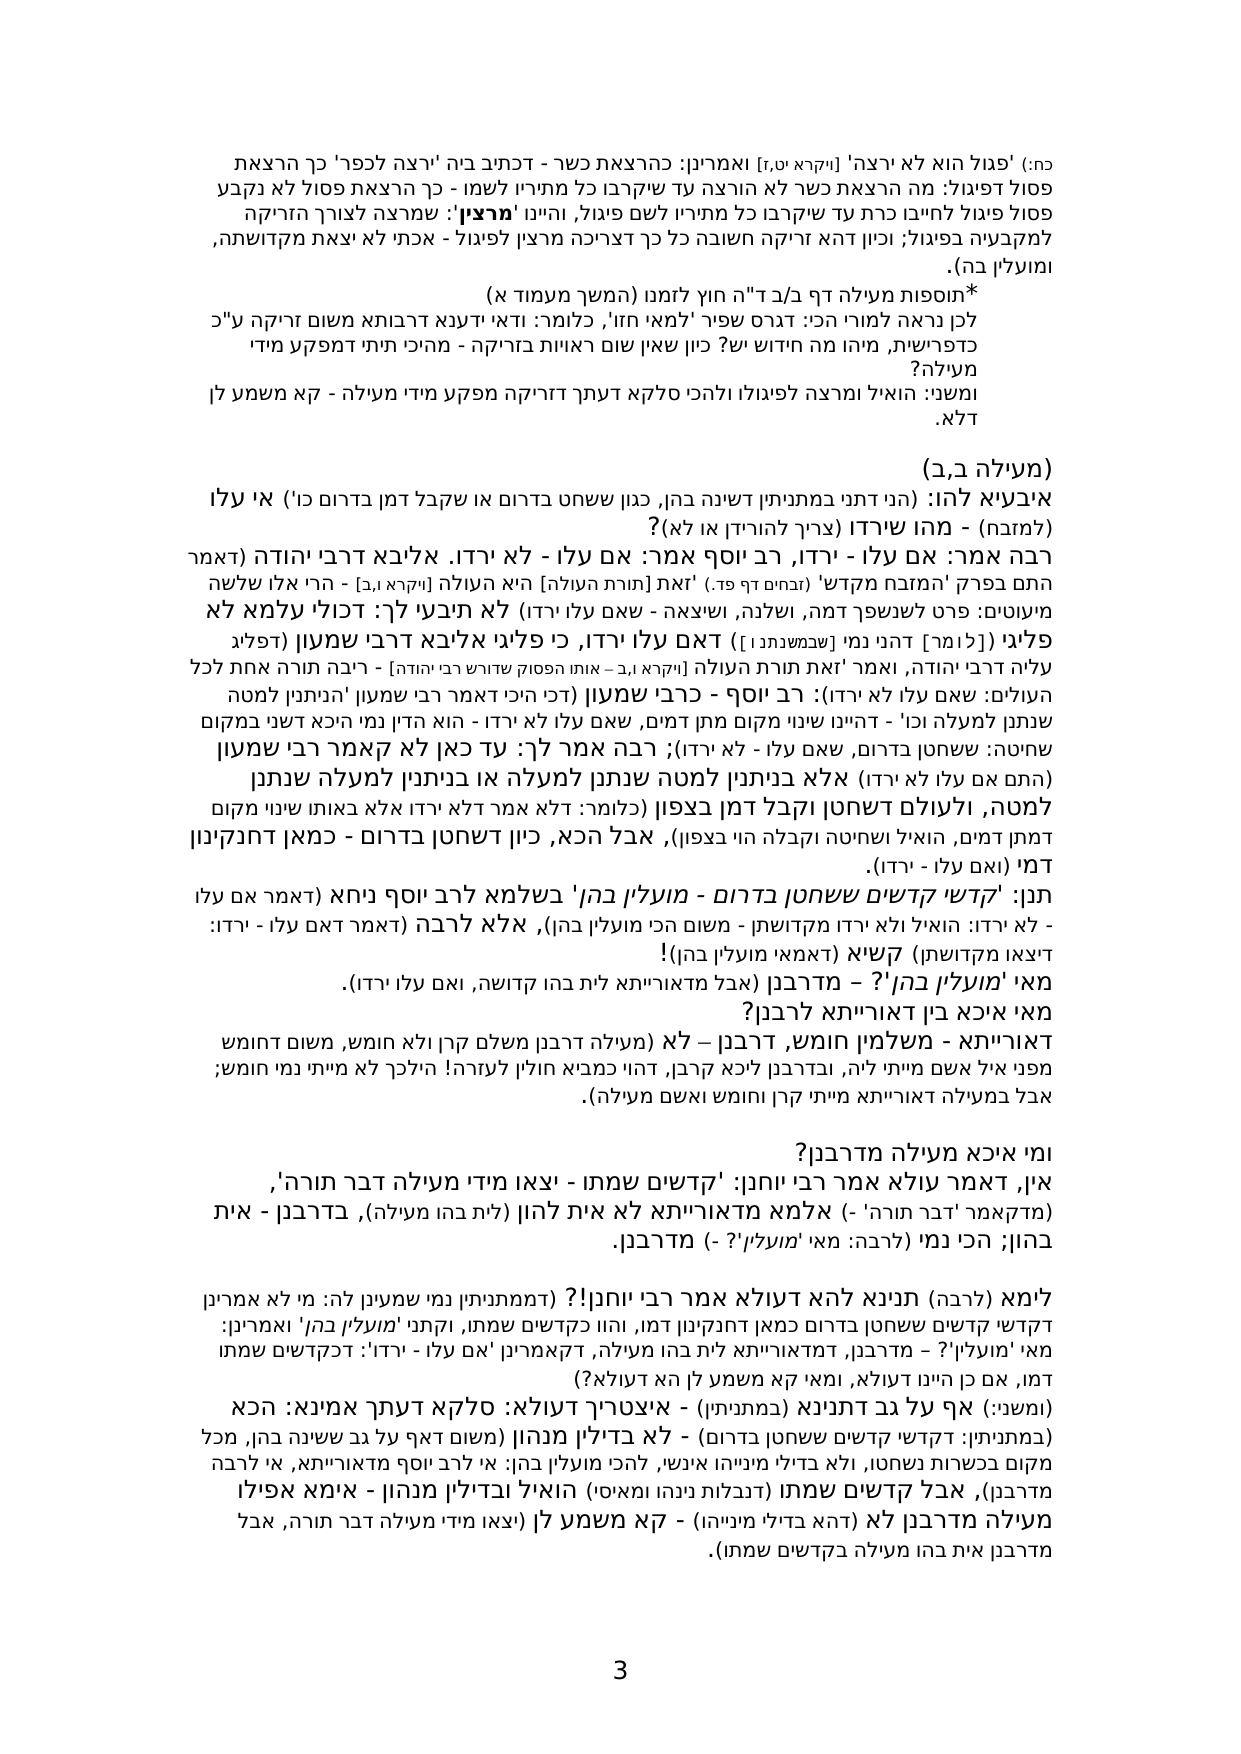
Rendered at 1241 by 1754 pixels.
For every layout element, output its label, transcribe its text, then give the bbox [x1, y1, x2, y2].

text לכן נראה למורי הכי: דגרס שפיר 'למאי חזו', כלומר: ודאי ידענא דרבותא משום זריקה ע"כ כדפרישית, מיהו מה חידוש יש? כיון שאין שום ראויות בזריקה - מהיכי תיתי דמפקע מידי מעילה? [187, 308, 978, 381]
text ומי איכא מעילה מדרבנן? [187, 1138, 1053, 1167]
text מאי איכא בין דאורייתא לרבנן? [187, 997, 1053, 1026]
text דאורייתא - משלמין חומש, דרבנן – לא (מעילה דרבנן משלם קרן ולא חומש, משום דחומש מפני איל אשם מייתי ליה, ובדרבנן ליכא קרבן, דהוי כמביא חולין לעזרה! הילכך לא מייתי נמי חומש; אבל במעילה דאורייתא מייתי קרן וחומש ואשם מעילה). [187, 1026, 1053, 1109]
text איבעיא להו: (הני דתני במתניתין דשינה בהן, כגון ששחט בדרום או שקבל דמן בדרום כו') אי עלו (למזבח) - מהו שירדו (צריך להורידן או לא)? [187, 483, 1053, 541]
text מאי 'מועלין בהן'? – מדרבנן (אבל מדאורייתא לית בהו קדושה, ואם עלו ירדו). [187, 967, 1053, 997]
text (ומשני:) אף על גב דתנינא (במתניתין) - איצטריך דעולא: סלקא דעתך אמינא: הכא (במתניתין: דקדשי קדשים ששחטן בדרום) - לא בדילין מנהון (משום דאף על גב ששינה בהן, מכל מקום בכשרות נשחטו, ולא בדילי מינייהו אינשי, להכי מועלין בהן: אי לרב יוסף מדאורייתא, אי לרבה מדרבנן), אבל קדשים שמתו (דנבלות נינהו ומאיסי) הואיל ובדילין מנהון - אימא אפילו מעילה מדרבנן לא (דהא בדילי מינייהו) - קא משמע לן (יצאו מידי מעילה דבר תורה, אבל מדרבנן אית בהו מעילה בקדשים שמתו). [187, 1392, 1053, 1563]
text (מעילה ב,ב) [187, 454, 1053, 483]
text לימא (לרבה) תנינא להא דעולא אמר רבי יוחנן!? (דממתניתין נמי שמעינן לה: מי לא אמרינן דקדשי קדשים ששחטן בדרום כמאן דחנקינון דמו, והוו כקדשים שמתו, וקתני 'מועלין בהן' ואמרינן: מאי 'מועלין'? – מדרבנן, דמדאורייתא לית בהו מעילה, דקאמרינן 'אם עלו - ירדו': דכקדשים שמתו דמו, אם כן היינו דעולא, ומאי קא משמע לן הא דעולא?) [187, 1284, 1053, 1392]
text כח:) 'פגול הוא לא ירצה' [ויקרא יט,ז] ואמרינן: כהרצאת כשר - דכתיב ביה 'ירצה לכפר' כך הרצאת פסול דפיגול: מה הרצאת כשר לא הורצה עד שיקרבו כל מתיריו לשמו - כך הרצאת פסול לא נקבע פסול פיגול לחייבו כרת עד שיקרבו כל מתיריו לשם פיגול, והיינו 'מרצין': שמרצה לצורך הזריקה למקבעיה בפיגול; וכיון דהא זריקה חשובה כל כך דצריכה מרצין לפיגול - אכתי לא יצאת מקדושתה, ומועלין בה). [187, 150, 1053, 279]
text אין, דאמר עולא אמר רבי יוחנן: 'קדשים שמתו - יצאו מידי מעילה דבר תורה', (מדקאמר 'דבר תורה' -) אלמא מדאורייתא לא אית להון (לית בהו מעילה), בדרבנן - אית בהון; הכי נמי (לרבה: מאי 'מועלין'? -) מדרבנן. [187, 1167, 1053, 1255]
text *תוספות מעילה דף ב/ב ד"ה חוץ לזמנו (המשך מעמוד א) [187, 279, 978, 308]
text תנן: 'קדשי קדשים ששחטן בדרום - מועלין בהן' בשלמא לרב יוסף ניחא (דאמר אם עלו - לא ירדו: הואיל ולא ירדו מקדושתן - משום הכי מועלין בהן), אלא לרבה (דאמר דאם עלו - ירדו: דיצאו מקדושתן) קשיא (דאמאי מועלין בהן)! [187, 880, 1053, 967]
text ומשני: הואיל ומרצה לפיגולו ולהכי סלקא דעתך דזריקה מפקע מידי מעילה - קא משמע לן דלא. [187, 381, 978, 430]
text רבה אמר: אם עלו - ירדו, רב יוסף אמר: אם עלו - לא ירדו. אליבא דרבי יהודה (דאמר התם בפרק 'המזבח מקדש' (זבחים דף פד.) 'זאת [תורת העולה] היא העולה [ויקרא ו,ב] - הרי אלו שלשה מיעוטים: פרט לשנשפך דמה, ושלנה, ושיצאה - שאם עלו ירדו) לא תיבעי לך: דכולי עלמא לא פליגי ([לומר] דהני נמי [שבמשנתנו]) דאם עלו ירדו, כי פליגי אליבא דרבי שמעון (דפליג עליה דרבי יהודה, ואמר 'זאת תורת העולה [ויקרא ו,ב – אותו הפסוק שדורש רבי יהודה] - ריבה תורה אחת לכל העולים: שאם עלו לא ירדו): רב יוסף - כרבי שמעון (דכי היכי דאמר רבי שמעון 'הניתנין למטה שנתנן למעלה וכו' - דהיינו שינוי מקום מתן דמים, שאם עלו לא ירדו - הוא הדין נמי היכא דשני במקום שחיטה: ששחטן בדרום, שאם עלו - לא ירדו); רבה אמר לך: עד כאן לא קאמר רבי שמעון (התם אם עלו לא ירדו) אלא בניתנין למטה שנתנן למעלה או בניתנין למעלה שנתנן למטה, ולעולם דשחטן וקבל דמן בצפון (כלומר: דלא אמר דלא ירדו אלא באותו שינוי מקום דמתן דמים, הואיל ושחיטה וקבלה הוי בצפון), אבל הכא, כיון דשחטן בדרום - כמאן דחנקינון דמי (ואם עלו - ירדו). [187, 541, 1053, 880]
